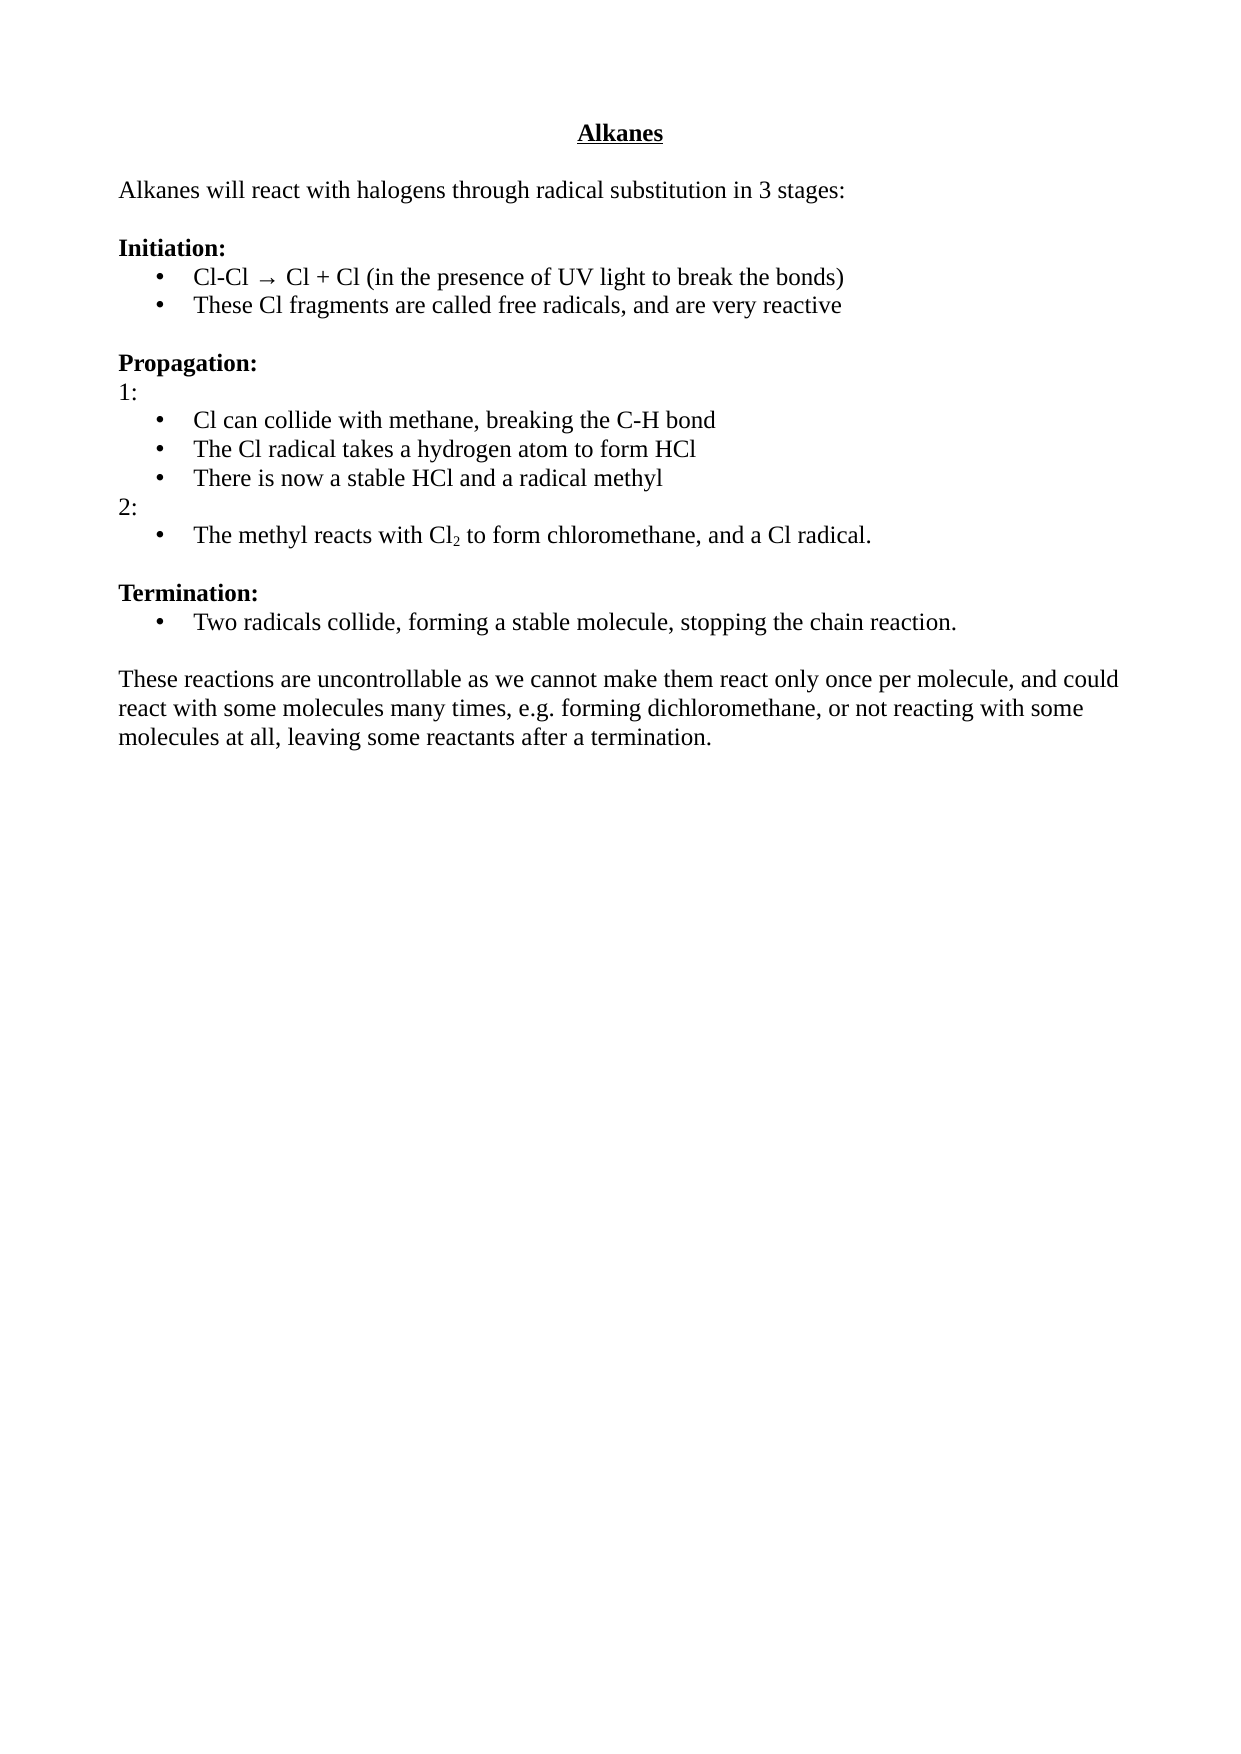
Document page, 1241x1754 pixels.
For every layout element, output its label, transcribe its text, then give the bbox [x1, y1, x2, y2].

text These reactions are uncontrollable as we cannot make them react only once per molecule, and could react with some molecules many times, e.g. forming dichloromethane, or not reacting with some molecules at all, leaving some reactants after a termination. [118, 664, 1122, 751]
text Initiation: [118, 233, 1122, 262]
text 2: [118, 492, 1122, 521]
list The Cl radical takes a hydrogen atom to form HCl [156, 434, 1122, 463]
text Termination: [118, 578, 1122, 607]
list There is now a stable HCl and a radical methyl [156, 463, 1122, 492]
text Alkanes will react with halogens through radical substitution in 3 stages: [118, 176, 1122, 204]
text Alkanes [118, 118, 1122, 147]
list Cl-Cl → Cl + Cl (in the presence of UV light to break the bonds) [156, 262, 1122, 291]
list These Cl fragments are called free radicals, and are very reactive [156, 291, 1122, 319]
list Two radicals collide, forming a stable molecule, stopping the chain reaction. [156, 607, 1122, 636]
list The methyl reacts with Cl2 to form chloromethane, and a Cl radical. [156, 521, 1122, 549]
text 1: [118, 377, 1122, 406]
text Propagation: [118, 348, 1122, 377]
list Cl can collide with methane, breaking the C-H bond [156, 406, 1122, 434]
